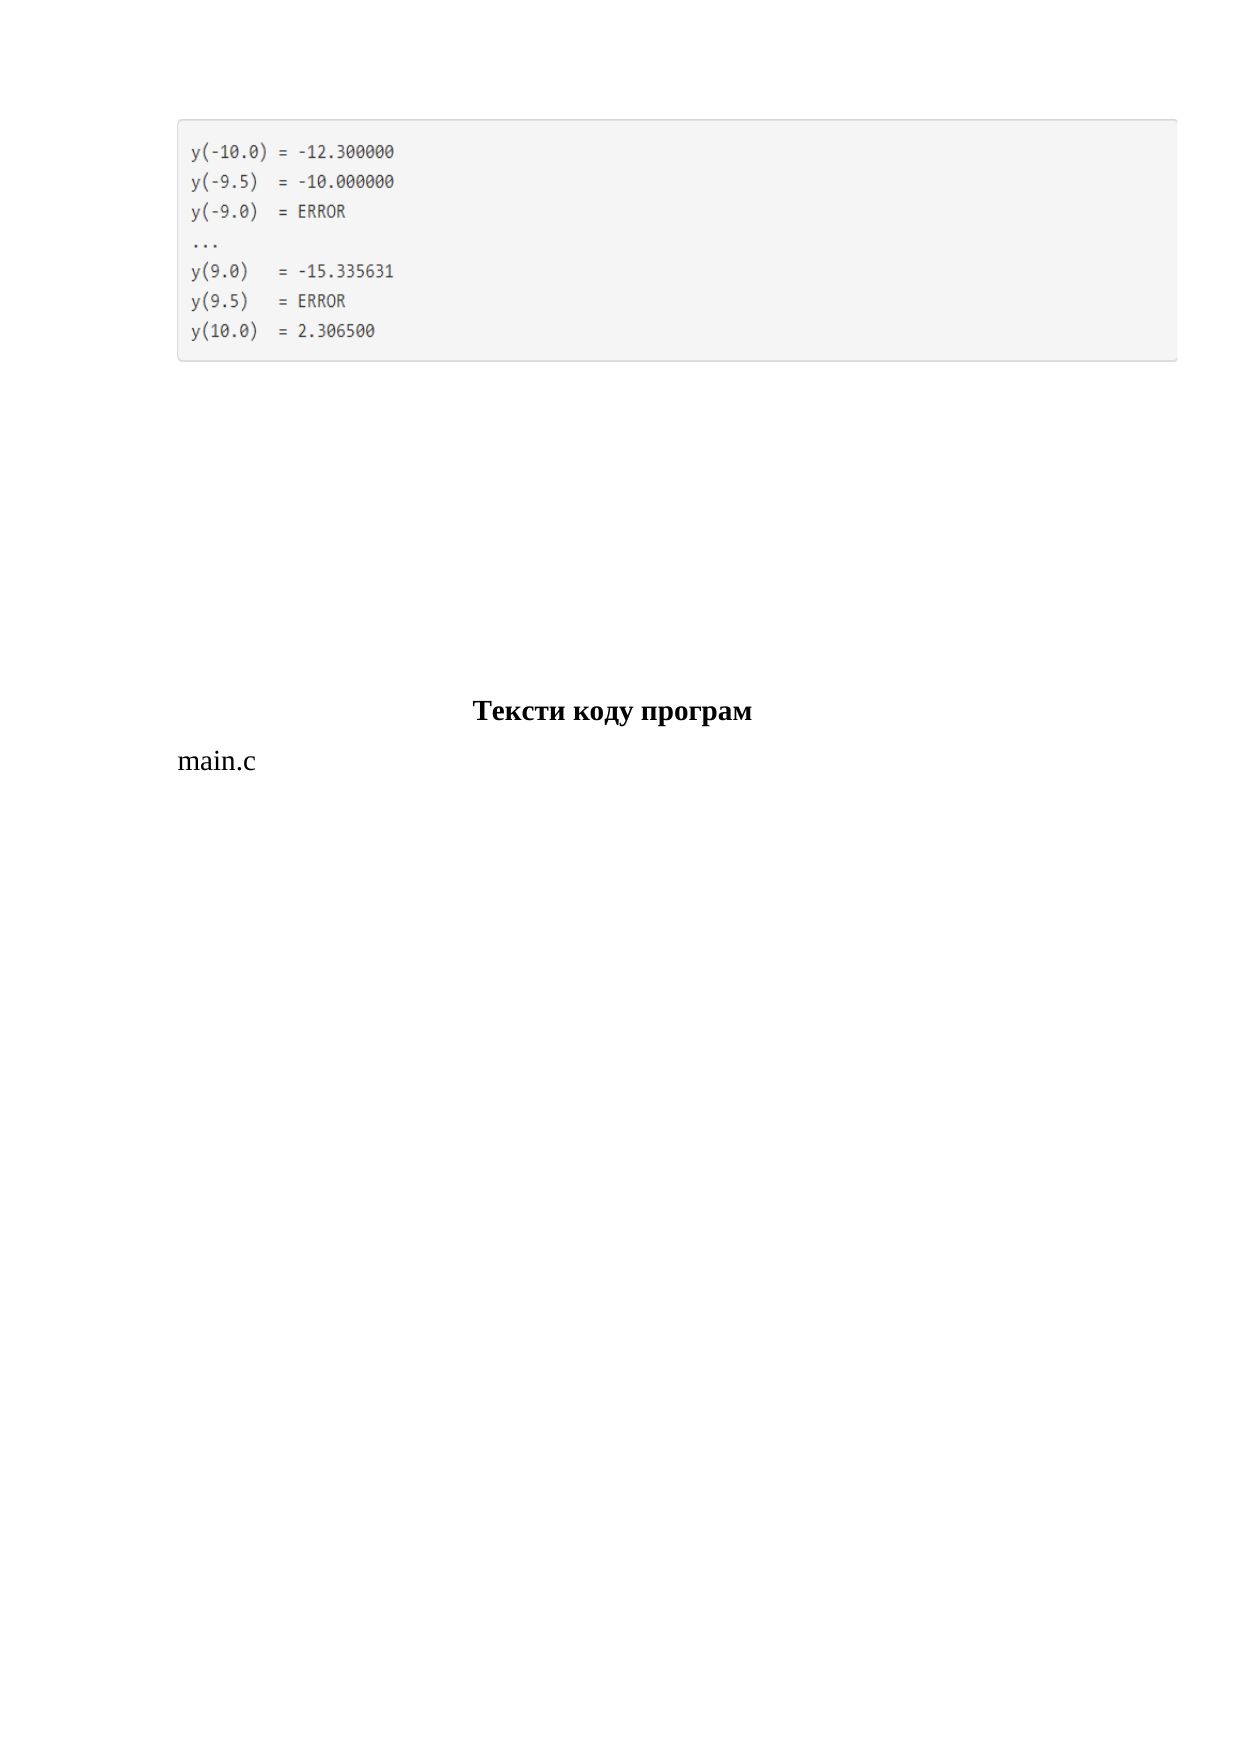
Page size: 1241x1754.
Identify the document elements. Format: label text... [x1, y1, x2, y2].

picture [177, 118, 1178, 367]
text main.c [177, 743, 1152, 776]
text Тексти коду програм [177, 693, 1152, 726]
